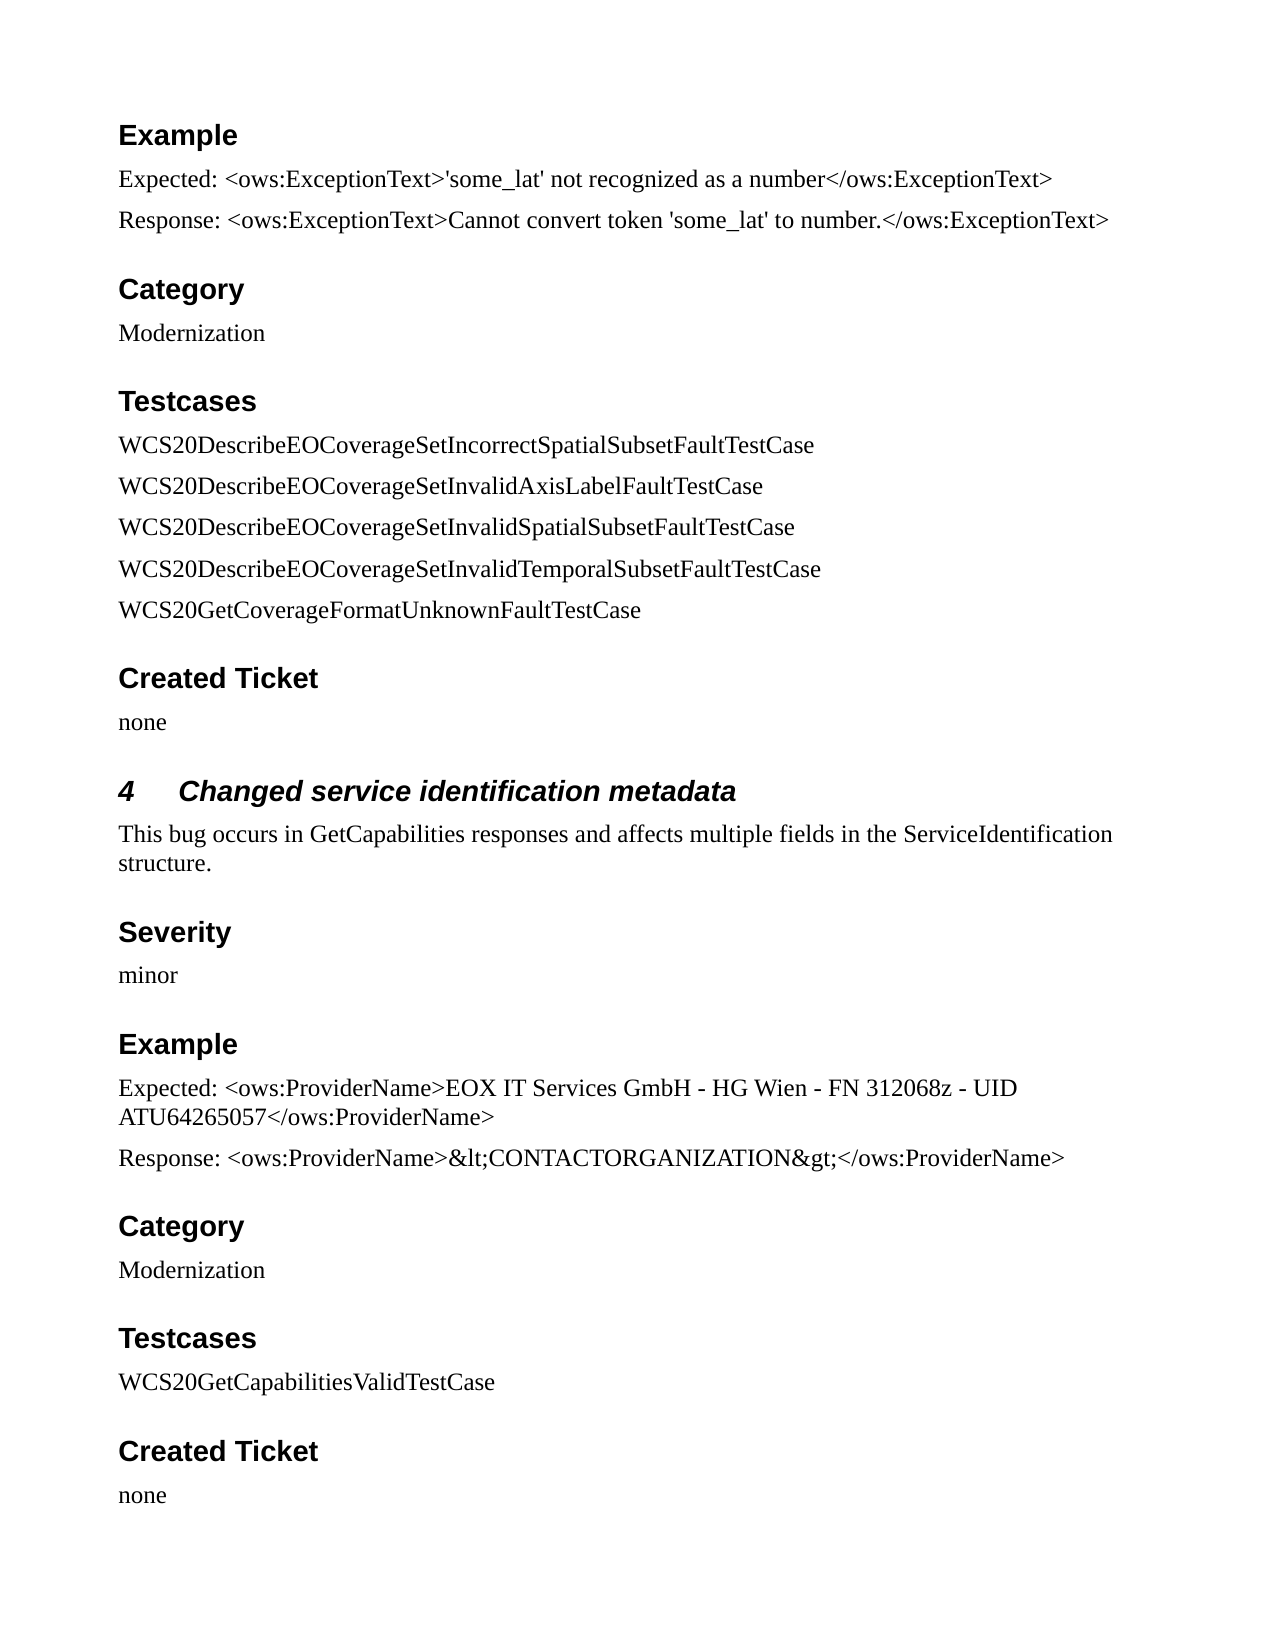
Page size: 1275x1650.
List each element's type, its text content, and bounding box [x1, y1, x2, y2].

text Expected: <ows:ExceptionText>'some_lat' not recognized as a number</ows:ExceptionText> [118, 164, 1157, 193]
text minor [118, 961, 1157, 989]
text Modernization [118, 1255, 1157, 1284]
subtitle Changed service identification metadata [118, 773, 1157, 807]
subtitle Testcases [118, 384, 1157, 417]
text WCS20DescribeEOCoverageSetInvalidAxisLabelFaultTestCase [118, 471, 1157, 500]
text Response: <ows:ProviderName>&lt;CONTACTORGANIZATION&gt;</ows:ProviderName> [118, 1143, 1157, 1172]
subtitle Created Ticket [118, 661, 1157, 695]
text none [118, 1480, 1157, 1508]
subtitle Example [118, 1027, 1157, 1060]
text WCS20DescribeEOCoverageSetInvalidTemporalSubsetFaultTestCase [118, 554, 1157, 582]
text WCS20GetCoverageFormatUnknownFaultTestCase [118, 595, 1157, 624]
subtitle Created Ticket [118, 1434, 1157, 1467]
subtitle Testcases [118, 1321, 1157, 1355]
subtitle Category [118, 272, 1157, 305]
text none [118, 707, 1157, 736]
text WCS20DescribeEOCoverageSetIncorrectSpatialSubsetFaultTestCase [118, 430, 1157, 459]
subtitle Severity [118, 914, 1157, 948]
text Response: <ows:ExceptionText>Cannot convert token 'some_lat' to number.</ows:ExceptionText> [118, 205, 1157, 234]
text Expected: <ows:ProviderName>EOX IT Services GmbH - HG Wien - FN 312068z - UID ATU64265057</ows:ProviderName> [118, 1073, 1157, 1130]
text WCS20DescribeEOCoverageSetInvalidSpatialSubsetFaultTestCase [118, 512, 1157, 541]
text WCS20GetCapabilitiesValidTestCase [118, 1367, 1157, 1396]
subtitle Example [118, 118, 1157, 152]
subtitle Category [118, 1209, 1157, 1243]
text Modernization [118, 318, 1157, 346]
text This bug occurs in GetCapabilities responses and affects multiple fields in the ServiceIdentification structure. [118, 819, 1157, 877]
